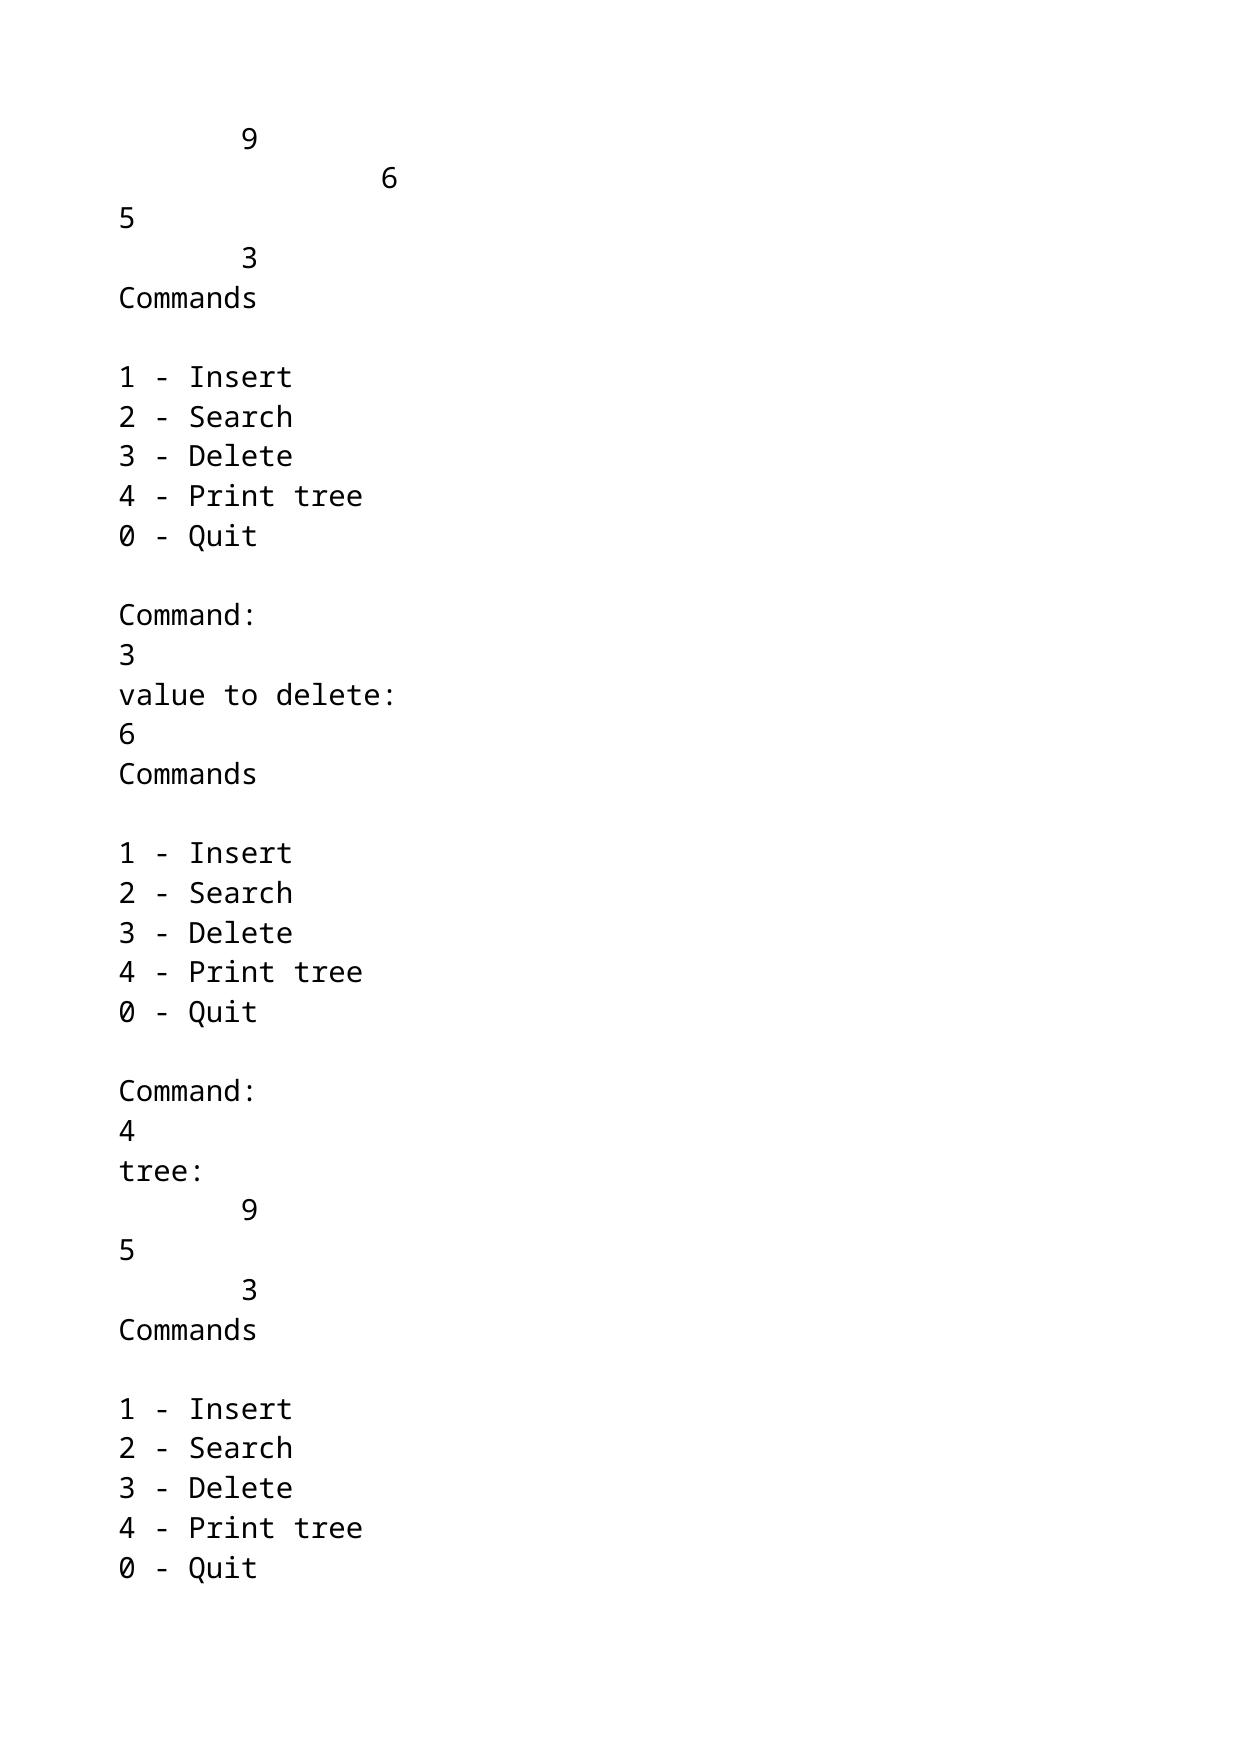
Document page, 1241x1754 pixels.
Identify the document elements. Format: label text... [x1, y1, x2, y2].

text 9 6 5 3 Commands 1 - Insert 2 - Search 3 - Delete 4 - Print tree 0 - Quit Command: 3 value to delete: 6 Commands 1 - Insert 2 - Search 3 - Delete 4 - Print tree 0 - Quit Command: 4 tree: 9 5 3 Commands 1 - Insert 2 - Search 3 - Delete 4 - Print tree 0 - Quit [118, 118, 1122, 1626]
